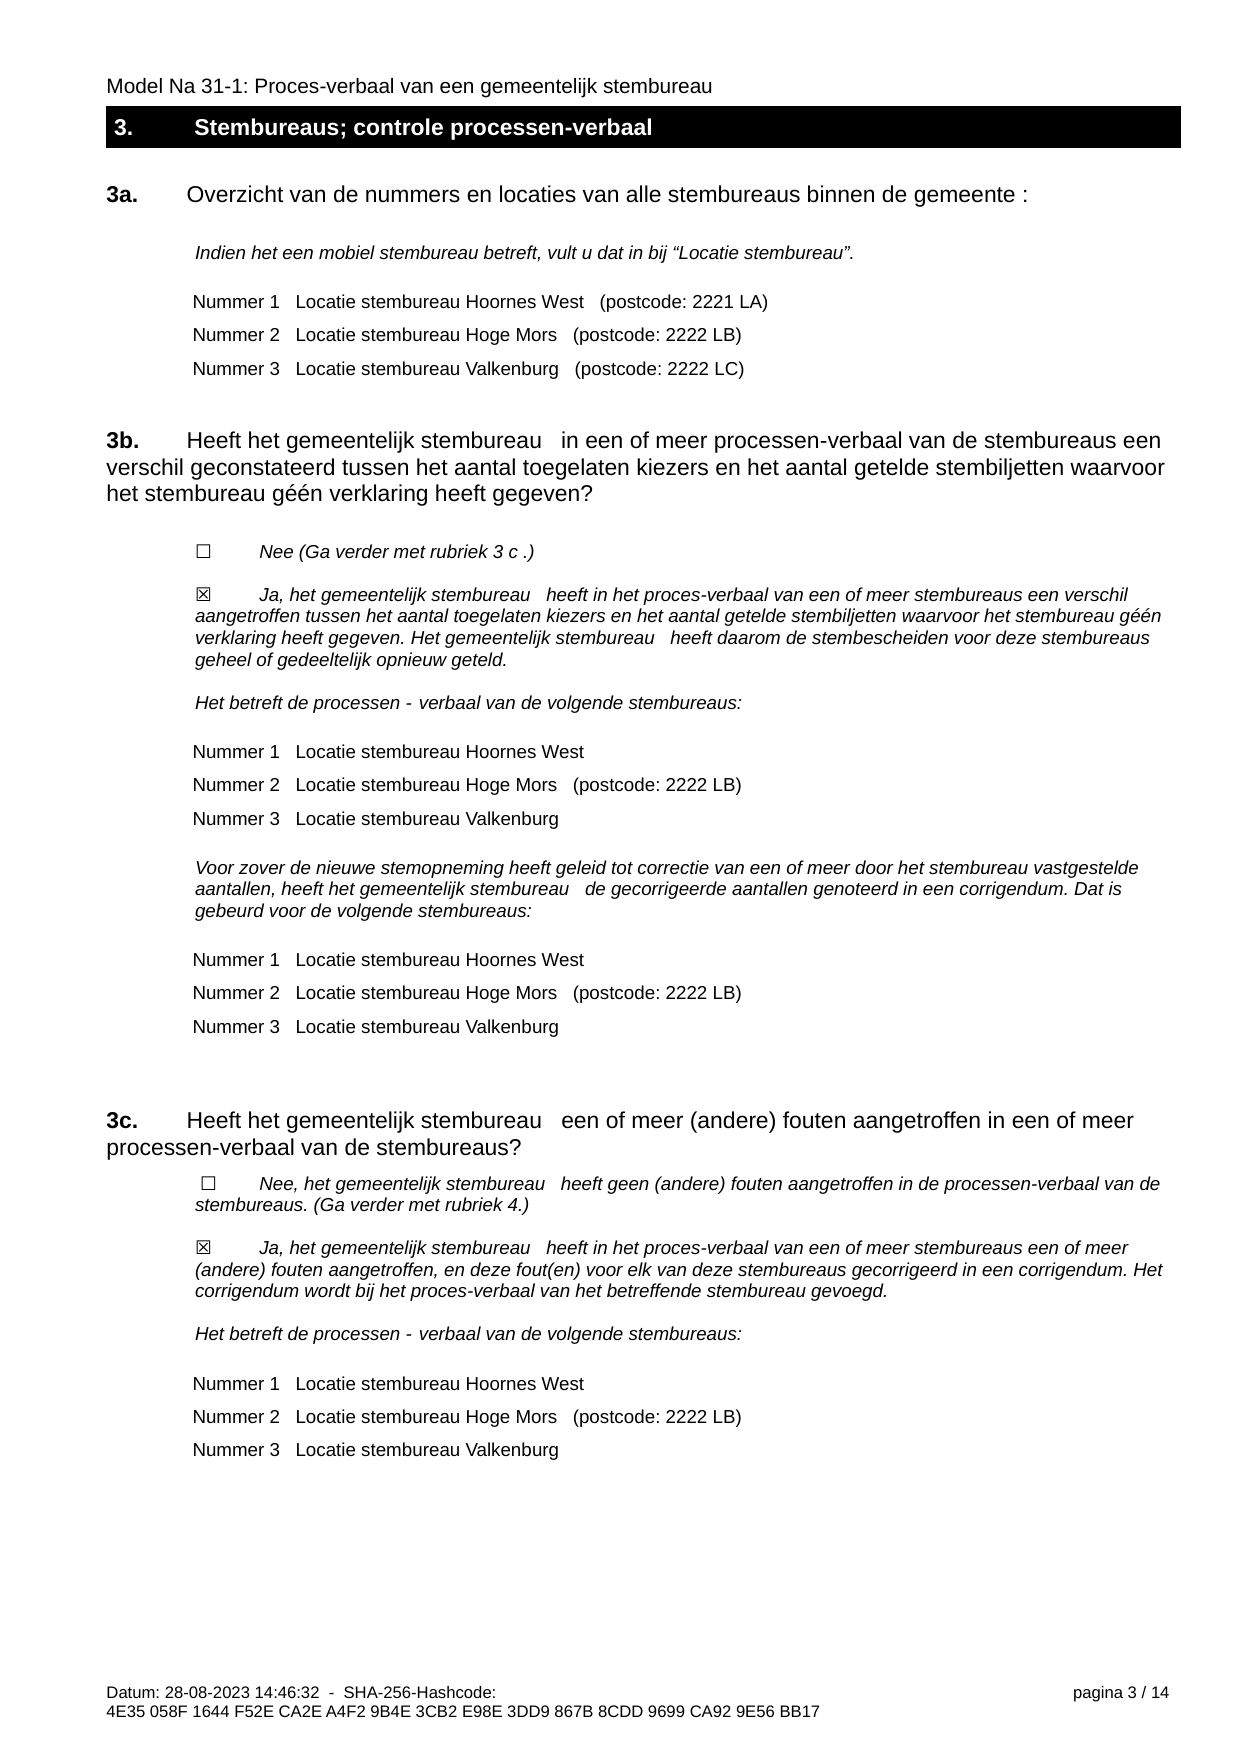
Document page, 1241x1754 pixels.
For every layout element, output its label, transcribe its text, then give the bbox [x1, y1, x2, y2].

table_header Nummer 1 Locatie stembureau Hoornes West [192, 735, 1181, 768]
text Indien het een mobiel stembureau betreft, vult u dat in bij “Locatie stembureau”. [195, 242, 1181, 263]
table_cell Nummer 2 Locatie stembureau Hoge Mors (postcode: 2222 LB) [192, 318, 1181, 352]
table_cell Nummer 3 Locatie stembureau Valkenburg [192, 1010, 1181, 1043]
text ☐ Nee (Ga verder met rubriek 3 c .) [195, 541, 1181, 562]
text Het betreft de processen ‑ verbaal van de volgende stembureaus: [195, 1323, 1181, 1345]
table_header Nummer 1 Locatie stembureau Hoornes West [192, 1366, 1181, 1400]
text ☒ Ja, het gemeentelijk stembureau heeft in het proces-verbaal van een of meer stembureaus een verschil aangetroffen tussen het aantal toegelaten kiezers en het aantal getelde stembiljetten waarvoor het stembureau géén verklaring heeft gegeven. Het gemeentelijk stembureau heeft daarom de stembescheiden voor deze stembureaus geheel of gedeeltelijk opnieuw geteld. [195, 584, 1181, 670]
subtitle 3a. Overzicht van de nummers en locaties van alle stembureaus binnen de gemeente : [106, 181, 1181, 208]
table_header Nummer 1 Locatie stembureau Hoornes West [192, 943, 1181, 976]
table_cell Nummer 3 Locatie stembureau Valkenburg [192, 1433, 1181, 1467]
subtitle 3c. Heeft het gemeentelijk stembureau een of meer (andere) fouten aangetroffen in een of meer processen-verbaal van de stembureaus? [106, 1107, 1181, 1160]
text Het betreft de processen ‑ verbaal van de volgende stembureaus: [195, 692, 1181, 713]
text ☒ Ja, het gemeentelijk stembureau heeft in het proces-verbaal van een of meer stembureaus een of meer (andere) fouten aangetroffen, en deze fout(en) voor elk van deze stembureaus gecorrigeerd in een corrigendum. Het corrigendum wordt bij het proces-verbaal van het betreffende stembureau gevoegd. [195, 1237, 1181, 1302]
text Voor zover de nieuwe stemopneming heeft geleid tot correctie van een of meer door het stembureau vastgestelde aantallen, heeft het gemeentelijk stembureau de gecorrigeerde aantallen genoteerd in een corrigendum. Dat is gebeurd voor de volgende stembureaus: [195, 857, 1181, 921]
subtitle Stembureaus; controle processen-verbaal [111, 111, 1177, 143]
text ☐ Nee, het gemeentelijk stembureau heeft geen (andere) fouten aangetroffen in de processen-verbaal van de stembureaus. (Ga verder met rubriek 4.) [195, 1172, 1181, 1215]
subtitle 3b. Heeft het gemeentelijk stembureau in een of meer processen‑verbaal van de stembureaus een verschil geconstateerd tussen het aantal toegelaten kiezers en het aantal getelde stembiljetten waarvoor het stembureau géén verklaring heeft gegeven? [106, 427, 1181, 507]
table_cell Nummer 3 Locatie stembureau Valkenburg (postcode: 2222 LC) [192, 352, 1181, 385]
table_cell Nummer 3 Locatie stembureau Valkenburg [192, 802, 1181, 835]
table_cell Nummer 2 Locatie stembureau Hoge Mors (postcode: 2222 LB) [192, 1400, 1181, 1433]
table_header Nummer 1 Locatie stembureau Hoornes West (postcode: 2221 LA) [192, 285, 1181, 318]
table_cell Nummer 2 Locatie stembureau Hoge Mors (postcode: 2222 LB) [192, 768, 1181, 802]
table_cell Nummer 2 Locatie stembureau Hoge Mors (postcode: 2222 LB) [192, 976, 1181, 1010]
